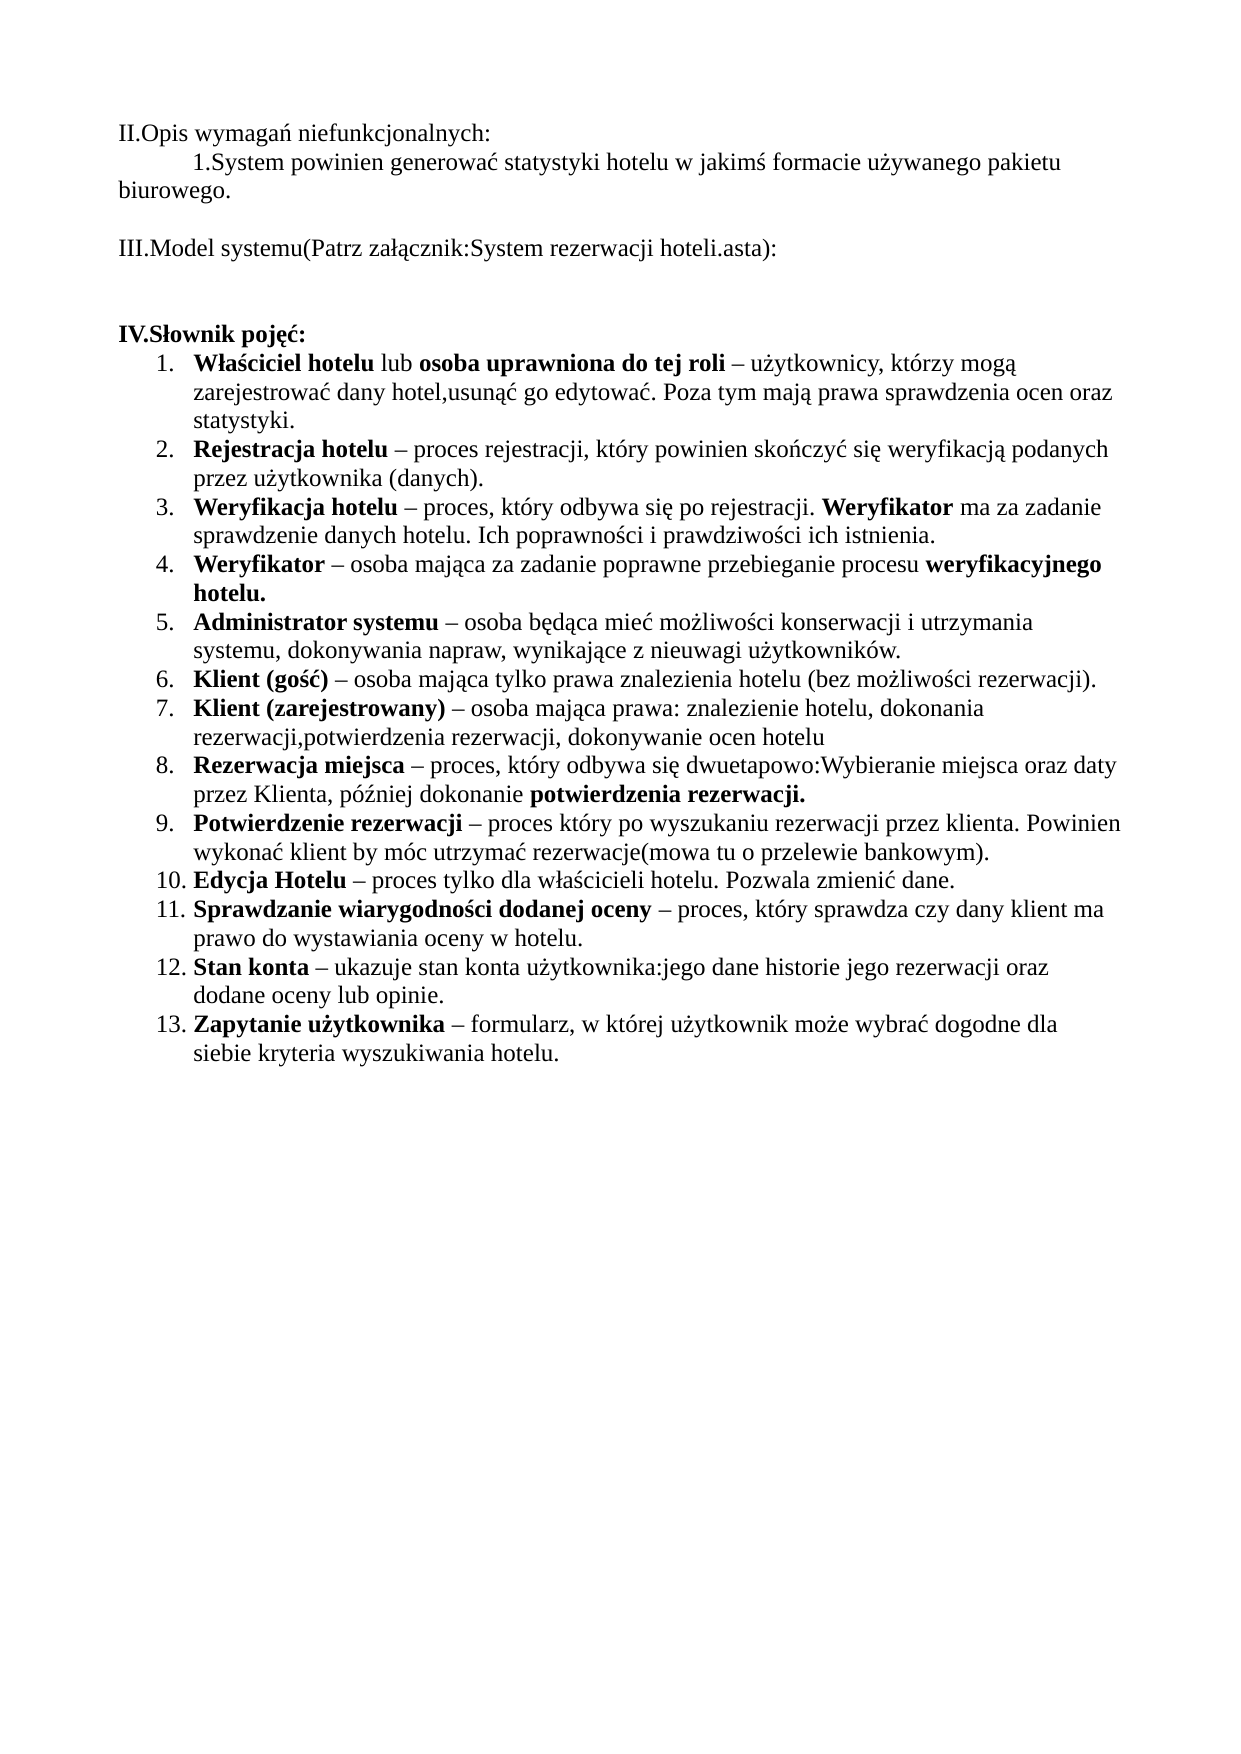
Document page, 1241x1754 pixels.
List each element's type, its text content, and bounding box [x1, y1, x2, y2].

list Stan konta – ukazuje stan konta użytkownika:jego dane historie jego rezerwacji oraz dodane oceny lub opinie. [156, 952, 1122, 1009]
list Edycja Hotelu – proces tylko dla właścicieli hotelu. Pozwala zmienić dane. [156, 866, 1122, 894]
text IV.Słownik pojęć: [118, 319, 1122, 348]
list Właściciel hotelu lub osoba uprawniona do tej roli – użytkownicy, którzy mogą zarejestrować dany hotel,usunąć go edytować. Poza tym mają prawa sprawdzenia ocen oraz statystyki. [156, 348, 1122, 434]
list Potwierdzenie rezerwacji – proces który po wyszukaniu rezerwacji przez klienta. Powinien wykonać klient by móc utrzymać rezerwacje(mowa tu o przelewie bankowym). [156, 808, 1122, 866]
list Klient (gość) – osoba mająca tylko prawa znalezienia hotelu (bez możliwości rezerwacji). [156, 664, 1122, 693]
list Rezerwacja miejsca – proces, który odbywa się dwuetapowo:Wybieranie miejsca oraz daty przez Klienta, później dokonanie potwierdzenia rezerwacji. [156, 751, 1122, 808]
text III.Model systemu(Patrz załącznik:System rezerwacji hoteli.asta): [118, 233, 1122, 262]
text 1.System powinien generować statystyki hotelu w jakimś formacie używanego pakietu biurowego. [118, 147, 1122, 204]
list Klient (zarejestrowany) – osoba mająca prawa: znalezienie hotelu, dokonania rezerwacji,potwierdzenia rezerwacji, dokonywanie ocen hotelu [156, 693, 1122, 751]
list Administrator systemu – osoba będąca mieć możliwości konserwacji i utrzymania systemu, dokonywania napraw, wynikające z nieuwagi użytkowników. [156, 607, 1122, 664]
list Rejestracja hotelu – proces rejestracji, który powinien skończyć się weryfikacją podanych przez użytkownika (danych). [156, 434, 1122, 492]
text II.Opis wymagań niefunkcjonalnych: [118, 118, 1122, 147]
list Sprawdzanie wiarygodności dodanej oceny – proces, który sprawdza czy dany klient ma prawo do wystawiania oceny w hotelu. [156, 894, 1122, 952]
list Zapytanie użytkownika – formularz, w której użytkownik może wybrać dogodne dla siebie kryteria wyszukiwania hotelu. [156, 1009, 1122, 1067]
list Weryfikacja hotelu – proces, który odbywa się po rejestracji. Weryfikator ma za zadanie sprawdzenie danych hotelu. Ich poprawności i prawdziwości ich istnienia. [156, 492, 1122, 549]
list Weryfikator – osoba mająca za zadanie poprawne przebieganie procesu weryfikacyjnego hotelu. [156, 549, 1122, 607]
